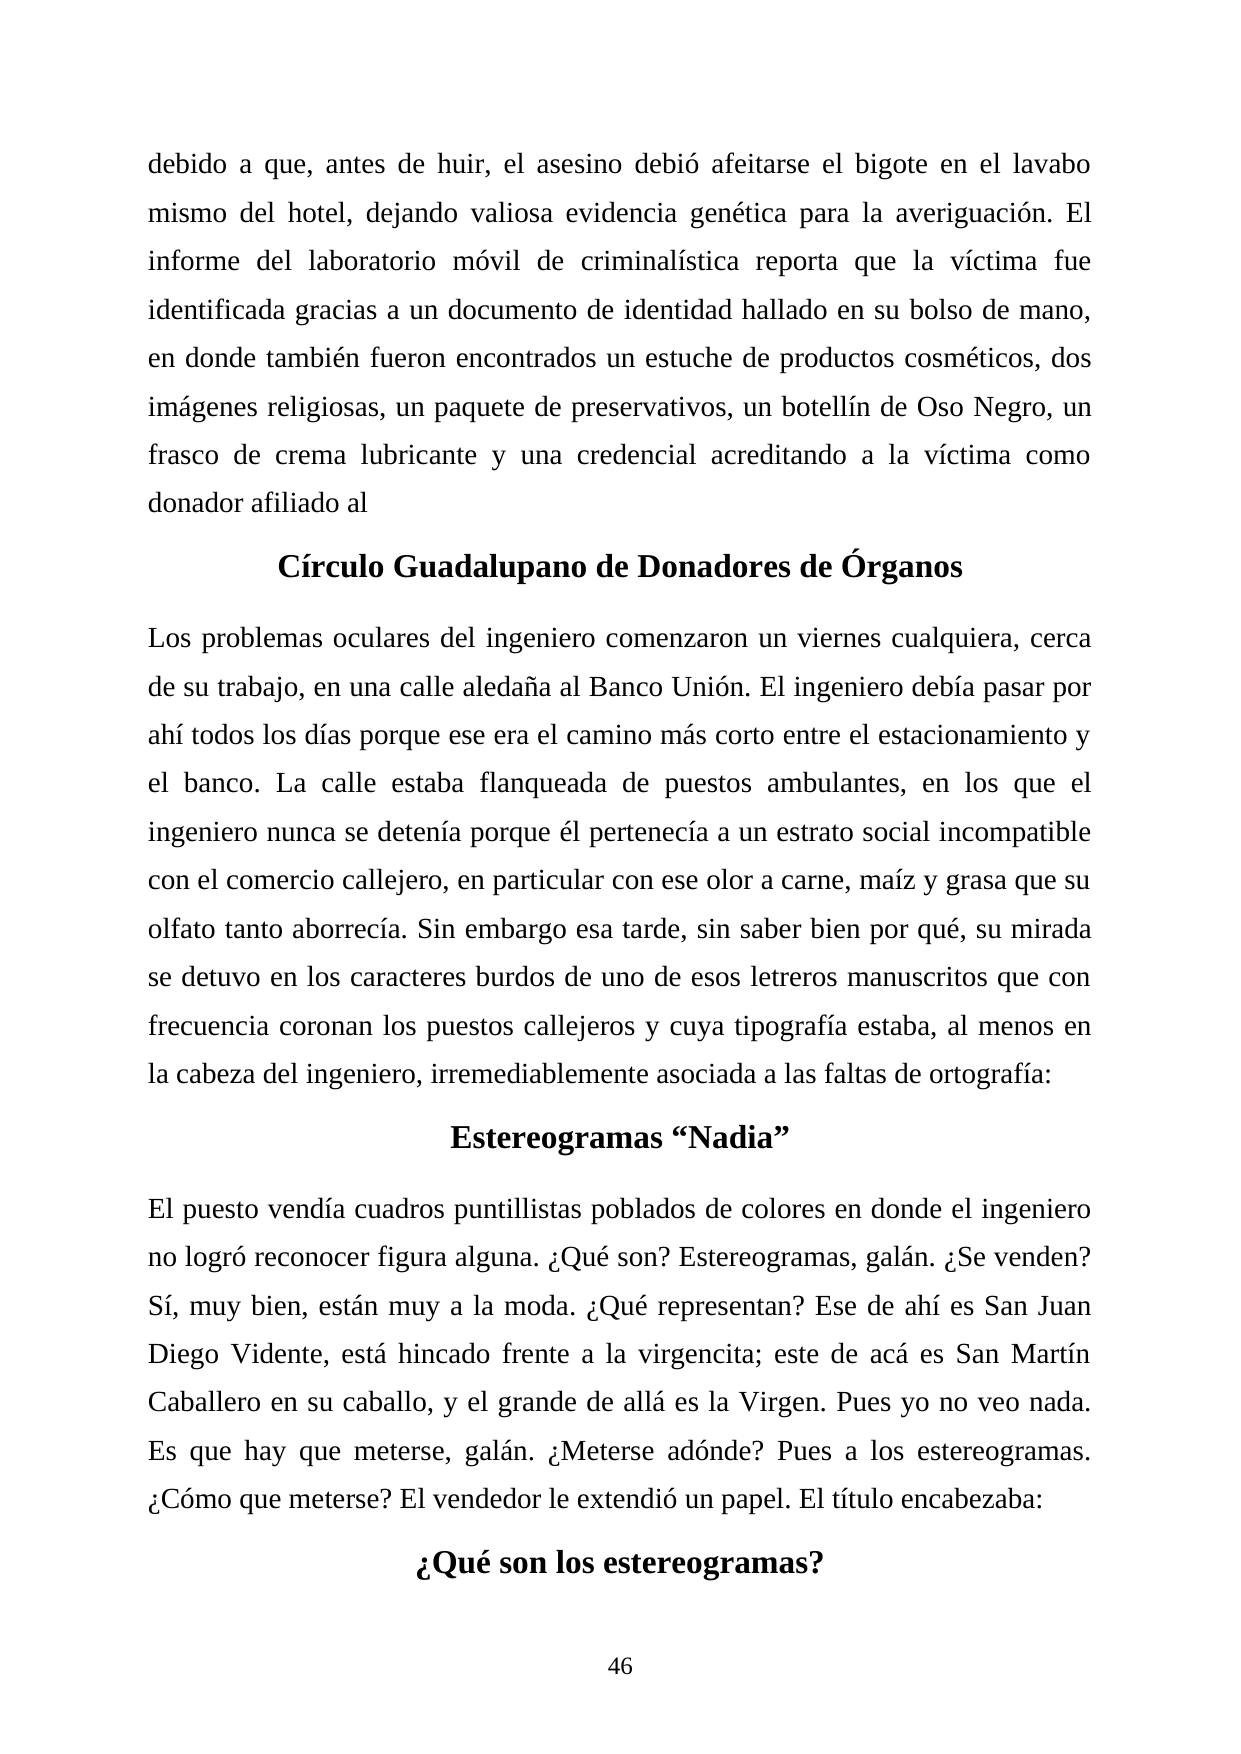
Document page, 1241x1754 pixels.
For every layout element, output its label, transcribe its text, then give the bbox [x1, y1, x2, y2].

text ¿Qué son los estereogramas? [148, 1544, 1092, 1581]
text Estereogramas “Nadia” [148, 1118, 1092, 1155]
text Los problemas oculares del ingeniero comenzaron un viernes cualquiera, cerca de su trabajo, en una calle aledaña al Banco Unión. El ingeniero debía pasar por ahí todos los días porque ese era el camino más corto entre el estacionamiento y el banco. La calle estaba flanqueada de puestos ambulantes, en los que el ingeniero nunca se detenía porque él pertenecía a un estrato social incompatible con el comercio callejero, en particular con ese olor a carne, maíz y grasa que su olfato tanto aborrecía. Sin embargo esa tarde, sin saber bien por qué, su mirada se detuvo en los caracteres burdos de uno de esos letreros manuscritos que con frecuencia coronan los puestos callejeros y cuya tipografía estaba, al menos en la cabeza del ingeniero, irremediablemente asociada a las faltas de ortografía: [148, 621, 1092, 1090]
text Círculo Guadalupano de Donadores de Órganos [148, 548, 1092, 584]
text El puesto vendía cuadros puntillistas poblados de colores en donde el ingeniero no logró reconocer figura alguna. ¿Qué son? Estereogramas, galán. ¿Se venden? Sí, muy bien, están muy a la moda. ¿Qué representan? Ese de ahí es San Juan Diego Vidente, está hincado frente a la virgencita; este de acá es San Martín Caballero en su caballo, y el grande de allá es la Virgen. Pues yo no veo nada. Es que hay que meterse, galán. ¿Meterse adónde? Pues a los estereogramas. ¿Cómo que meterse? El vendedor le extendió un papel. El título encabezaba: [148, 1192, 1092, 1515]
text debido a que, antes de huir, el asesino debió afeitarse el bigote en el lavabo mismo del hotel, dejando valiosa evidencia genética para la averiguación. El informe del laboratorio móvil de criminalística reporta que la víctima fue identificada gracias a un documento de identidad hallado en su bolso de mano, en donde también fueron encontrados un estuche de productos cosméticos, dos imágenes religiosas, un paquete de preservativos, un botellín de Oso Negro, un frasco de crema lubricante y una credencial acreditando a la víctima como donador afiliado al [148, 148, 1092, 519]
